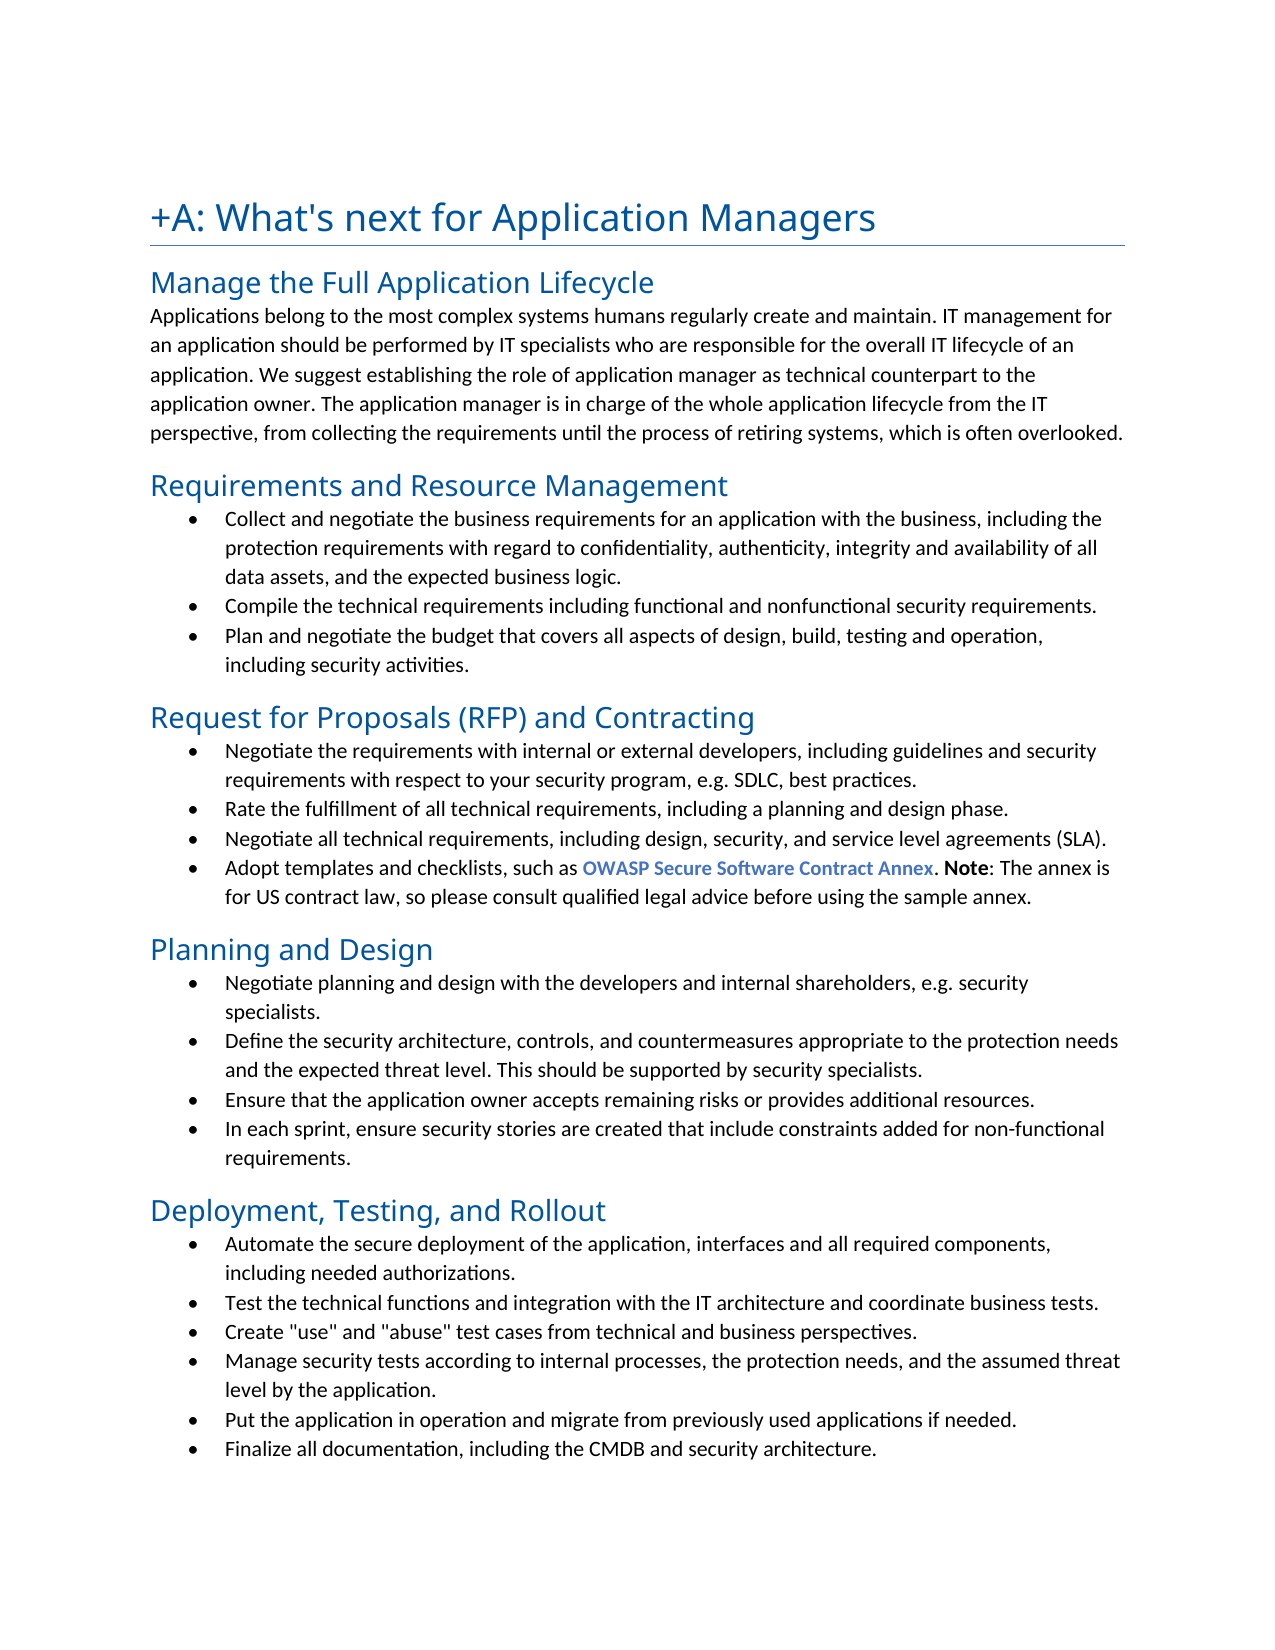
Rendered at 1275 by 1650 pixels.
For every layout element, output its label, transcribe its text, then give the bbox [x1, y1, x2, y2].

subtitle Planning and Design [150, 929, 1125, 969]
subtitle Deployment, Testing, and Rollout [150, 1190, 1125, 1230]
list Put the application in operation and migrate from previously used applications if needed. [187, 1406, 1125, 1432]
list Define the security architecture, controls, and countermeasures appropriate to the protection needs and the expected threat level. This should be supported by security specialists. [187, 1027, 1125, 1083]
list Plan and negotiate the budget that covers all aspects of design, build, testing and operation, including security activities. [187, 622, 1125, 678]
list Collect and negotiate the business requirements for an application with the business, including the protection requirements with regard to confidentiality, authenticity, integrity and availability of all data assets, and the expected business logic. [187, 505, 1125, 590]
list Ensure that the application owner accepts remaining risks or provides additional resources. [187, 1086, 1125, 1113]
list Rate the fulfillment of all technical requirements, including a planning and design phase. [187, 795, 1125, 822]
subtitle +A: What's next for Application Managers [150, 192, 1125, 245]
list Test the technical functions and integration with the IT architecture and coordinate business tests. [187, 1289, 1125, 1315]
list Manage security tests according to internal processes, the protection needs, and the assumed threat level by the application. [187, 1347, 1125, 1403]
list Negotiate the requirements with internal or external developers, including guidelines and security requirements with respect to your security program, e.g. SDLC, best practices. [187, 737, 1125, 793]
list Negotiate all technical requirements, including design, security, and service level agreements (SLA). [187, 825, 1125, 851]
list Create "use" and "abuse" test cases from technical and business perspectives. [187, 1318, 1125, 1344]
subtitle Requirements and Resource Management [150, 465, 1125, 505]
list Negotiate planning and design with the developers and internal shareholders, e.g. security specialists. [187, 969, 1125, 1025]
subtitle Manage the Full Application Lifecycle [150, 262, 1125, 302]
list In each sprint, ensure security stories are created that include constraints added for non-functional requirements. [187, 1115, 1125, 1171]
subtitle Request for Proposals (RFP) and Contracting [150, 697, 1125, 737]
list Automate the secure deployment of the application, interfaces and all required components, including needed authorizations. [187, 1230, 1125, 1286]
text Applications belong to the most complex systems humans regularly create and maintain. IT management for an application should be performed by IT specialists who are responsible for the overall IT lifecycle of an application. We suggest establishing the role of application manager as technical counterpart to the application owner. The application manager is in charge of the whole application lifecycle from the IT perspective, from collecting the requirements until the process of retiring systems, which is often overlooked. [150, 302, 1125, 446]
list Finalize all documentation, including the CMDB and security architecture. [187, 1435, 1125, 1462]
list Adopt templates and checklists, such as OWASP Secure Software Contract Annex. Note: The annex is for US contract law, so please consult qualified legal advice before using the sample annex. [187, 854, 1125, 910]
list Compile the technical requirements including functional and nonfunctional security requirements. [187, 593, 1125, 619]
